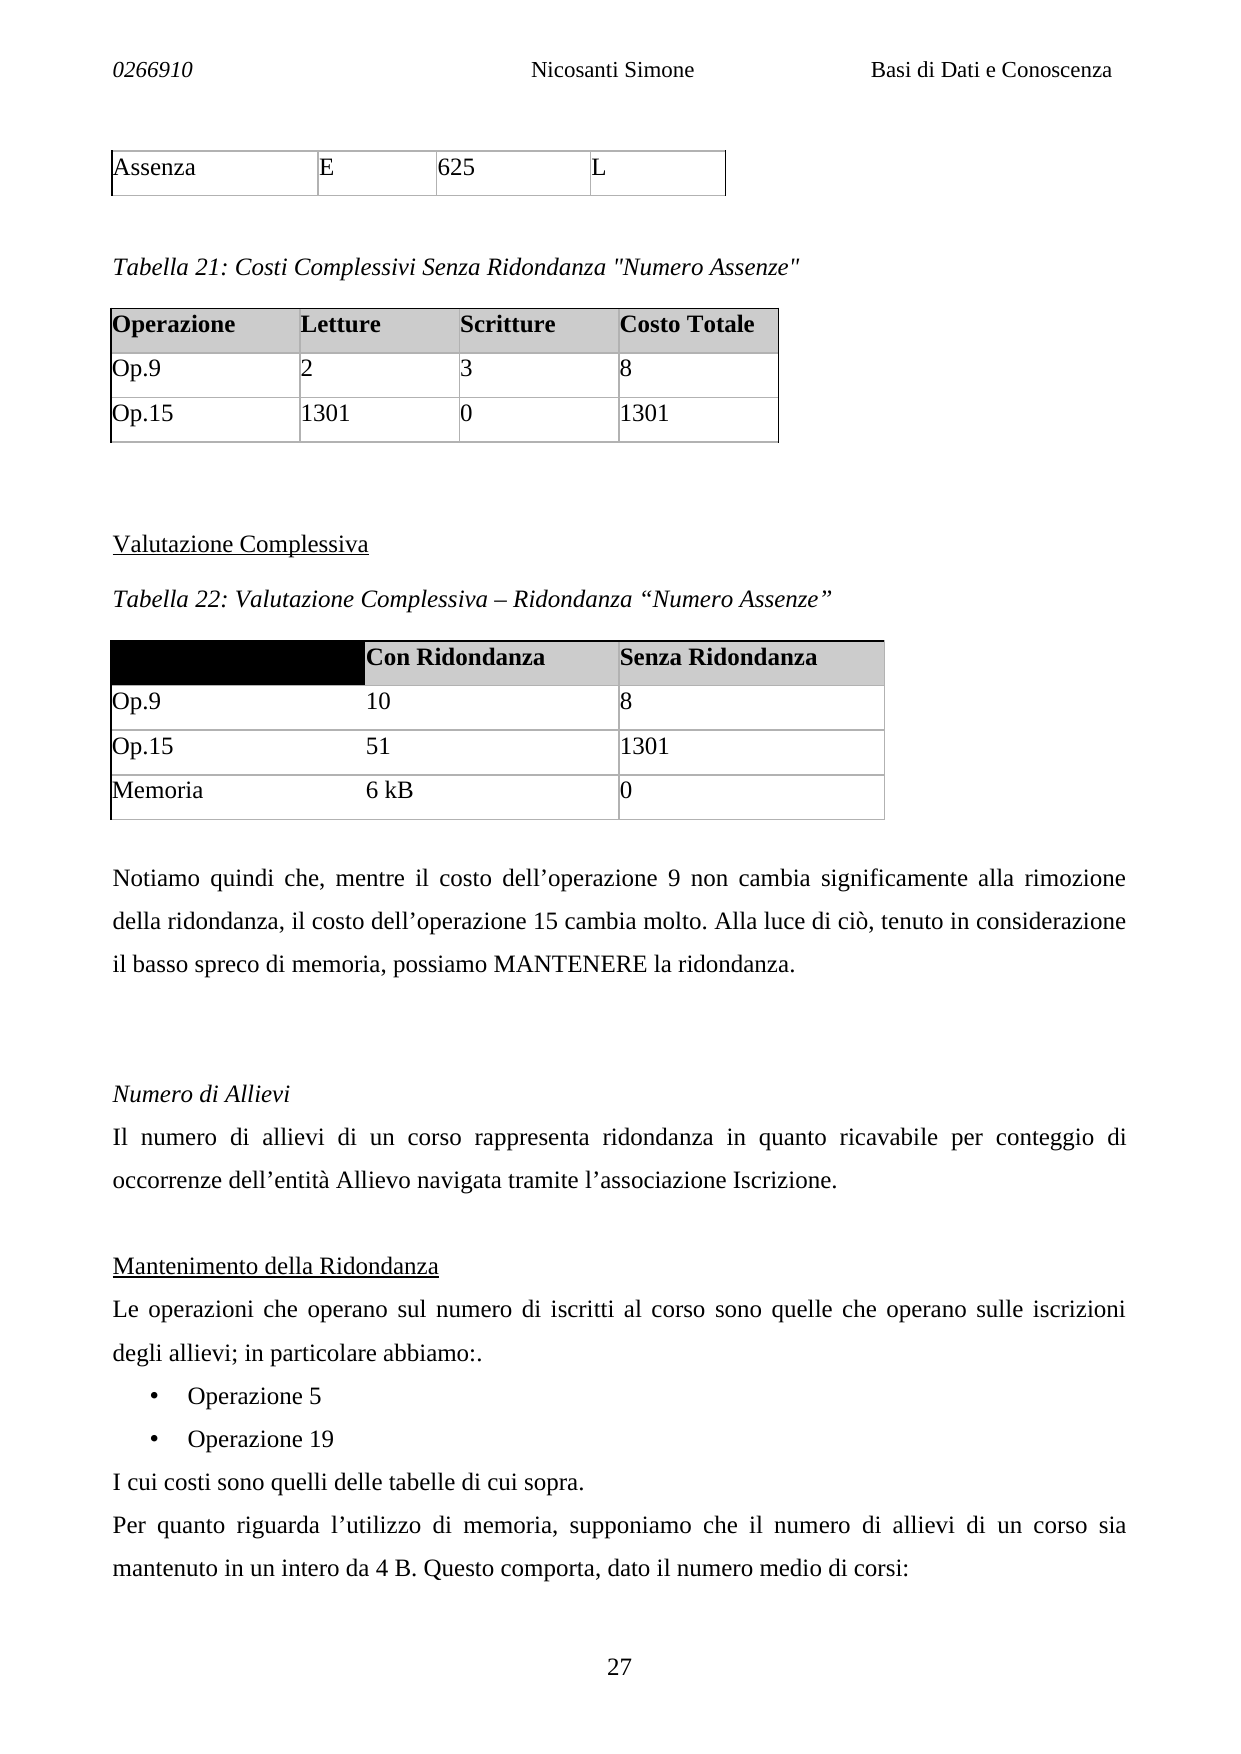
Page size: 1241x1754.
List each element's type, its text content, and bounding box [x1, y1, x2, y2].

table_cell 51 [365, 731, 618, 774]
list Operazione 19 [150, 1424, 1128, 1453]
table_header Scritture [460, 309, 618, 352]
text Tabella 22: Valutazione Complessiva – Ridondanza “Numero Assenze” [112, 584, 1128, 613]
table_cell 1301 [620, 731, 884, 774]
table_cell 0 [460, 398, 618, 441]
text Tabella 21: Costi Complessivi Senza Ridondanza "Numero Assenze" [112, 252, 1128, 281]
table_cell 2 [301, 354, 459, 397]
table_cell 1301 [620, 398, 778, 441]
table_cell E [319, 152, 436, 194]
text I cui costi sono quelli delle tabelle di cui sopra. [112, 1467, 1128, 1496]
text Le operazioni che operano sul numero di iscritti al corso sono quelle che operano sulle iscrizioni degli allievi; in particolare abbiamo:. [112, 1294, 1128, 1366]
table_cell Assenza [113, 152, 317, 194]
table_cell Op.15 [112, 731, 365, 774]
table_cell 8 [620, 686, 884, 729]
list Operazione 5 [150, 1381, 1128, 1409]
table_header Con Ridondanza [365, 642, 618, 685]
text Per quanto riguarda l’utilizzo di memoria, supponiamo che il numero di allievi di un corso sia mantenuto in un intero da 4 B. Questo comporta, dato il numero medio di corsi: [112, 1510, 1128, 1582]
text Notiamo quindi che, mentre il costo dell’operazione 9 non cambia significamente alla rimozione della ridondanza, il costo dell’operazione 15 cambia molto. Alla luce di ciò, tenuto in considerazione il basso spreco di memoria, possiamo MANTENERE la ridondanza. [112, 863, 1128, 978]
table_cell 1301 [301, 398, 459, 441]
text Il numero di allievi di un corso rappresenta ridondanza in quanto ricavabile per conteggio di occorrenze dell’entità Allievo navigata tramite l’associazione Iscrizione. [112, 1122, 1128, 1194]
table_cell 625 [437, 152, 590, 194]
table_header [112, 642, 365, 685]
text Mantenimento della Ridondanza [112, 1251, 1128, 1280]
table_cell Op.9 [112, 686, 365, 729]
text Numero di Allievi [112, 1079, 1128, 1108]
table_header Letture [301, 309, 459, 352]
table_cell Memoria [112, 776, 365, 818]
table_cell L [591, 152, 725, 194]
text Valutazione Complessiva [112, 529, 1128, 558]
table_header Senza Ridondanza [620, 642, 884, 685]
table_cell Op.9 [112, 354, 299, 397]
table_header Costo Totale [620, 309, 778, 352]
table_header Operazione [112, 309, 299, 352]
table_cell 8 [620, 354, 778, 397]
table_cell 6 kB [365, 776, 618, 818]
table_cell 0 [620, 776, 884, 818]
table_cell 3 [460, 354, 618, 397]
table_cell Op.15 [112, 398, 299, 441]
table_cell 10 [365, 686, 618, 729]
